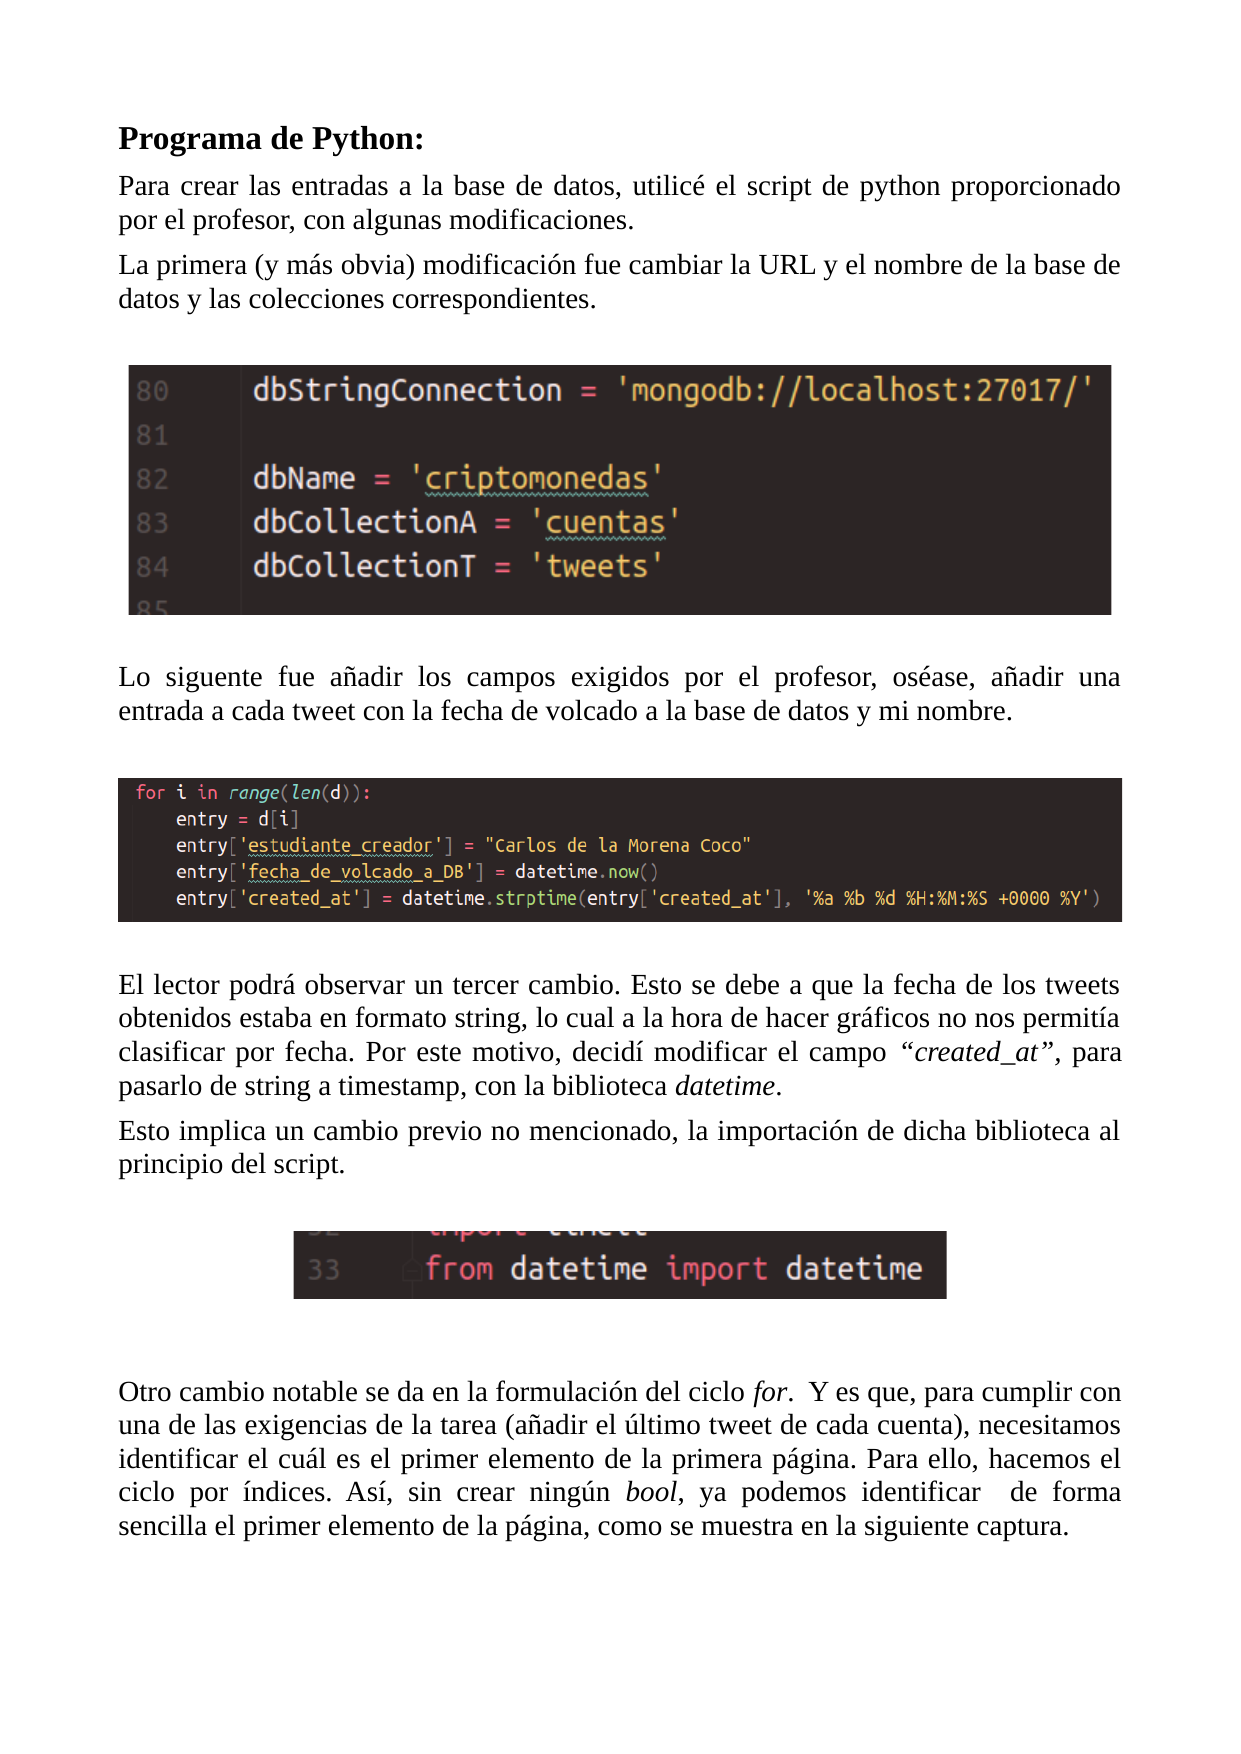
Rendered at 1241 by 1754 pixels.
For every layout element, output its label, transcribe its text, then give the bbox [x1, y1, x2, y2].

text Para crear las entradas a la base de datos, utilicé el script de python proporcionado por el profesor, con algunas modificaciones. [118, 168, 1122, 235]
text Programa de Python: [118, 118, 1122, 156]
text El lector podrá observar un tercer cambio. Esto se debe a que la fecha de los tweets obtenidos estaba en formato string, lo cual a la hora de hacer gráficos no nos permitía clasificar por fecha. Por este motivo, decidí modificar el campo “created_at”, para pasarlo de string a timestamp, con la biblioteca datetime. [118, 967, 1122, 1101]
picture [293, 1231, 947, 1299]
text La primera (y más obvia) modificación fue cambiar la URL y el nombre de la base de datos y las colecciones correspondientes. [118, 247, 1122, 314]
text Lo siguente fue añadir los campos exigidos por el profesor, oséase, añadir una entrada a cada tweet con la fecha de volcado a la base de datos y mi nombre. [118, 659, 1122, 727]
text Esto implica un cambio previo no mencionado, la importación de dicha biblioteca al principio del script. [118, 1113, 1122, 1180]
text Otro cambio notable se da en la formulación del ciclo for. Y es que, para cumplir con una de las exigencias de la tarea (añadir el último tweet de cada cuenta), necesitamos identificar el cuál es el primer elemento de la primera página. Para ello, hacemos el ciclo por índices. Así, sin crear ningún bool, ya podemos identificar de forma sencilla el primer elemento de la página, como se muestra en la siguiente captura. [118, 1374, 1122, 1541]
picture [118, 778, 1123, 922]
picture [128, 365, 1112, 615]
